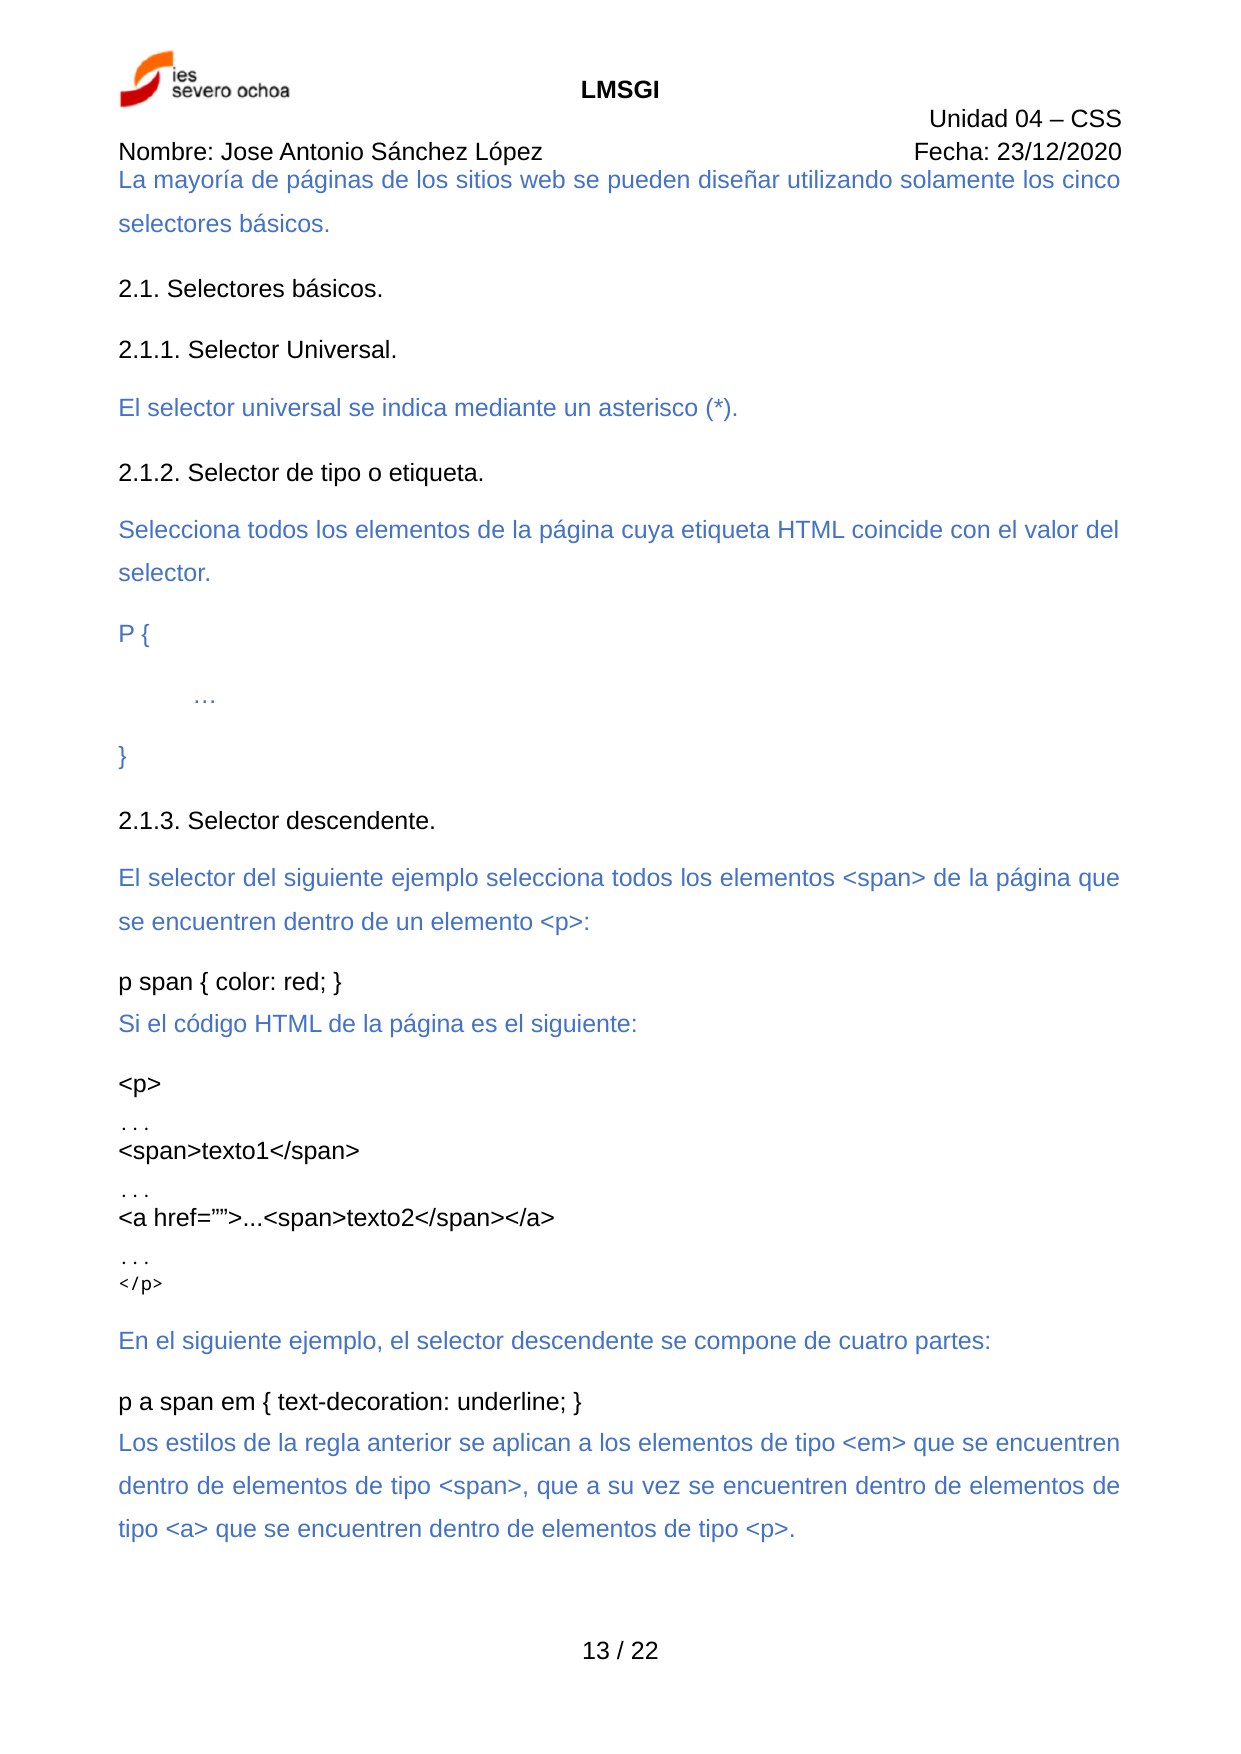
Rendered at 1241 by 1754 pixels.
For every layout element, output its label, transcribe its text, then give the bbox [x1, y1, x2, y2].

text p a span em { text-decoration: underline; } [118, 1387, 1122, 1415]
text ... [118, 1111, 1122, 1136]
text El selector del siguiente ejemplo selecciona todos los elementos <span> de la página que se encuentren dentro de un elemento <p>: [118, 863, 1122, 935]
text <p> [118, 1069, 1122, 1098]
text Selecciona todos los elementos de la página cuya etiqueta HTML coincide con el valor del selector. [118, 515, 1122, 587]
subtitle 2.1. Selectores básicos. [118, 274, 1122, 302]
text ... [118, 1177, 1122, 1203]
text <span>texto1</span> [118, 1136, 1122, 1165]
text El selector universal se indica mediante un asterisco (*). [118, 393, 1122, 422]
text La mayoría de páginas de los sitios web se pueden diseñar utilizando solamente los cinco selectores básicos. [118, 166, 1122, 237]
text Si el código HTML de la página es el siguiente: [118, 1009, 1122, 1037]
text P { [118, 619, 1122, 648]
text p span { color: red; } [118, 967, 1122, 996]
text </p> [118, 1270, 1122, 1295]
text ... [118, 1244, 1122, 1270]
subtitle 2.1.2. Selector de tipo o etiqueta. [118, 458, 1122, 487]
text En el siguiente ejemplo, el selector descendente se compone de cuatro partes: [118, 1326, 1122, 1354]
text Los estilos de la regla anterior se aplican a los elementos de tipo <em> que se encuentren dentro de elementos de tipo <span>, que a su vez se encuentren dentro de elementos de tipo <a> que se encuentren dentro de elementos de tipo <p>. [118, 1428, 1122, 1543]
text <a href=””>...<span>texto2</span></a> [118, 1203, 1122, 1232]
subtitle 2.1.3. Selector descendente. [118, 806, 1122, 835]
text … [118, 680, 1122, 709]
text } [118, 741, 1122, 770]
subtitle 2.1.1. Selector Universal. [118, 335, 1122, 364]
